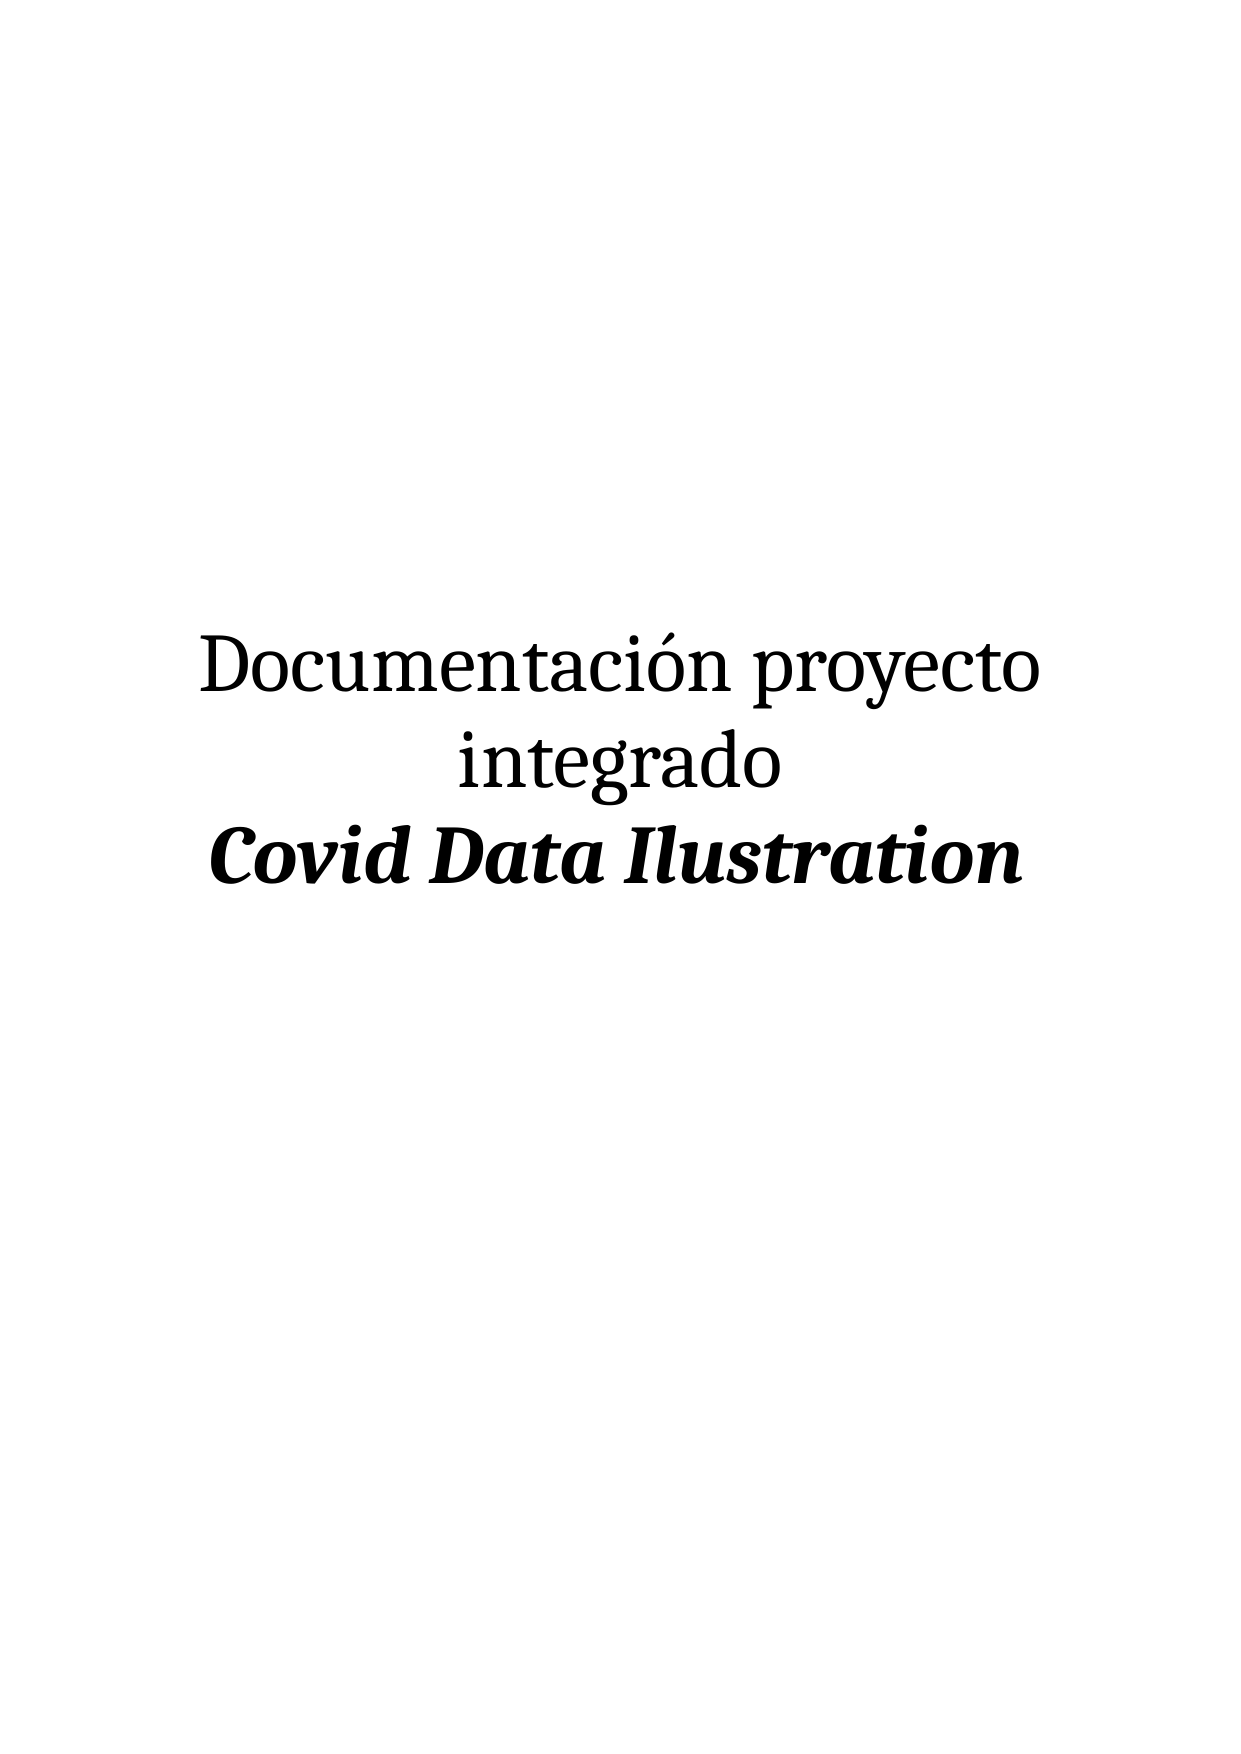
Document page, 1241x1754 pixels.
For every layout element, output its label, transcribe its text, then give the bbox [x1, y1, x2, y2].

text Covid Data Ilustration [118, 808, 1122, 904]
text Documentación proyecto integrado [118, 616, 1122, 808]
